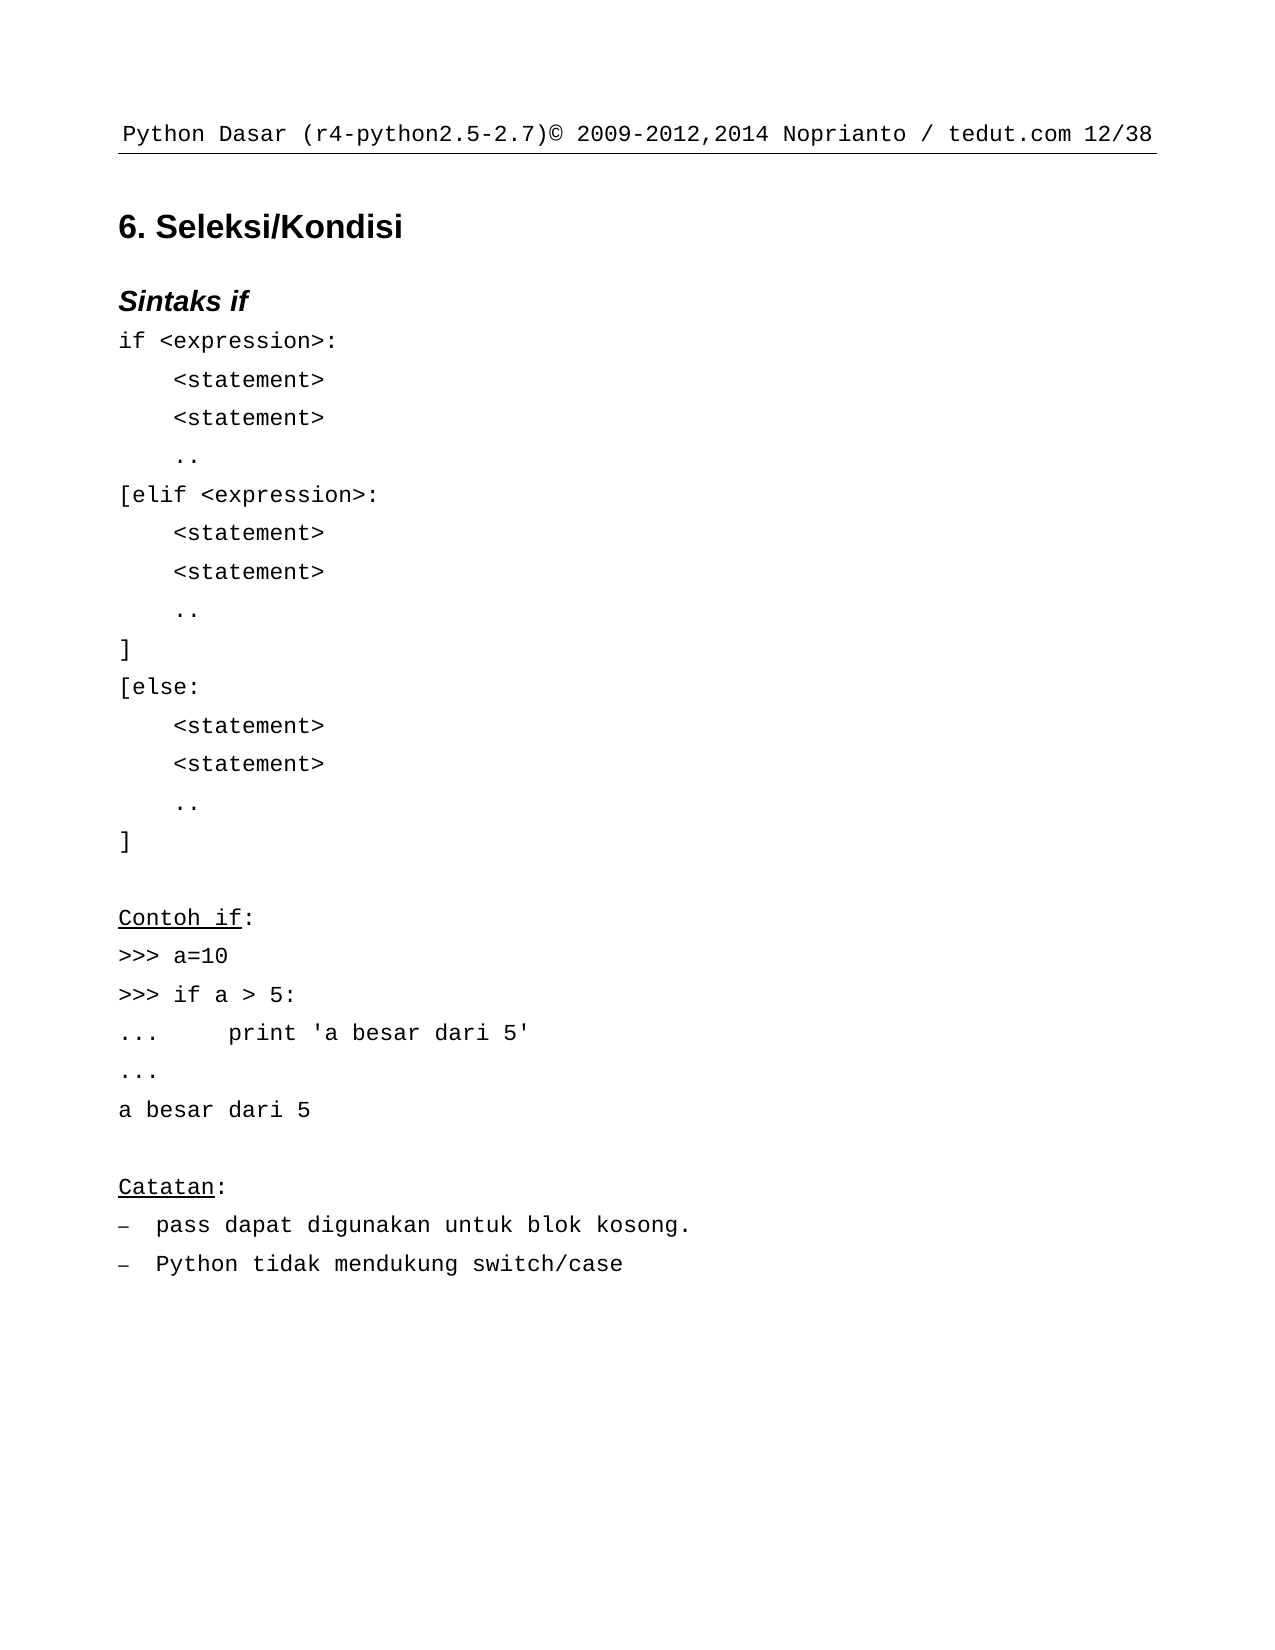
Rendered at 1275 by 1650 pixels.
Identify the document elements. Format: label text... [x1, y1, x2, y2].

text ... print 'a besar dari 5' [118, 1021, 1157, 1047]
list pass dapat digunakan untuk blok kosong. [118, 1214, 1157, 1239]
text >>> a=10 [118, 944, 1157, 971]
text ] [118, 829, 1157, 855]
text <statement> [118, 368, 1157, 394]
text Catatan: [118, 1175, 1157, 1201]
text Contoh if: [118, 906, 1157, 932]
text ] [118, 637, 1157, 663]
text ... [118, 1060, 1157, 1086]
text <statement> [118, 714, 1157, 740]
text if <expression>: [118, 329, 1157, 356]
text <statement> [118, 522, 1157, 548]
text a besar dari 5 [118, 1098, 1157, 1124]
text <statement> [118, 406, 1157, 432]
text [else: [118, 676, 1157, 701]
text <statement> [118, 560, 1157, 586]
text .. [118, 791, 1157, 817]
list Python tidak mendukung switch/case [118, 1252, 1157, 1278]
text .. [118, 599, 1157, 624]
text >>> if a > 5: [118, 983, 1157, 1009]
text [elif <expression>: [118, 483, 1157, 509]
text .. [118, 445, 1157, 471]
subtitle 6. Seleksi/Kondisi [118, 207, 1157, 246]
text <statement> [118, 752, 1157, 778]
subtitle Sintaks if [118, 283, 1157, 317]
